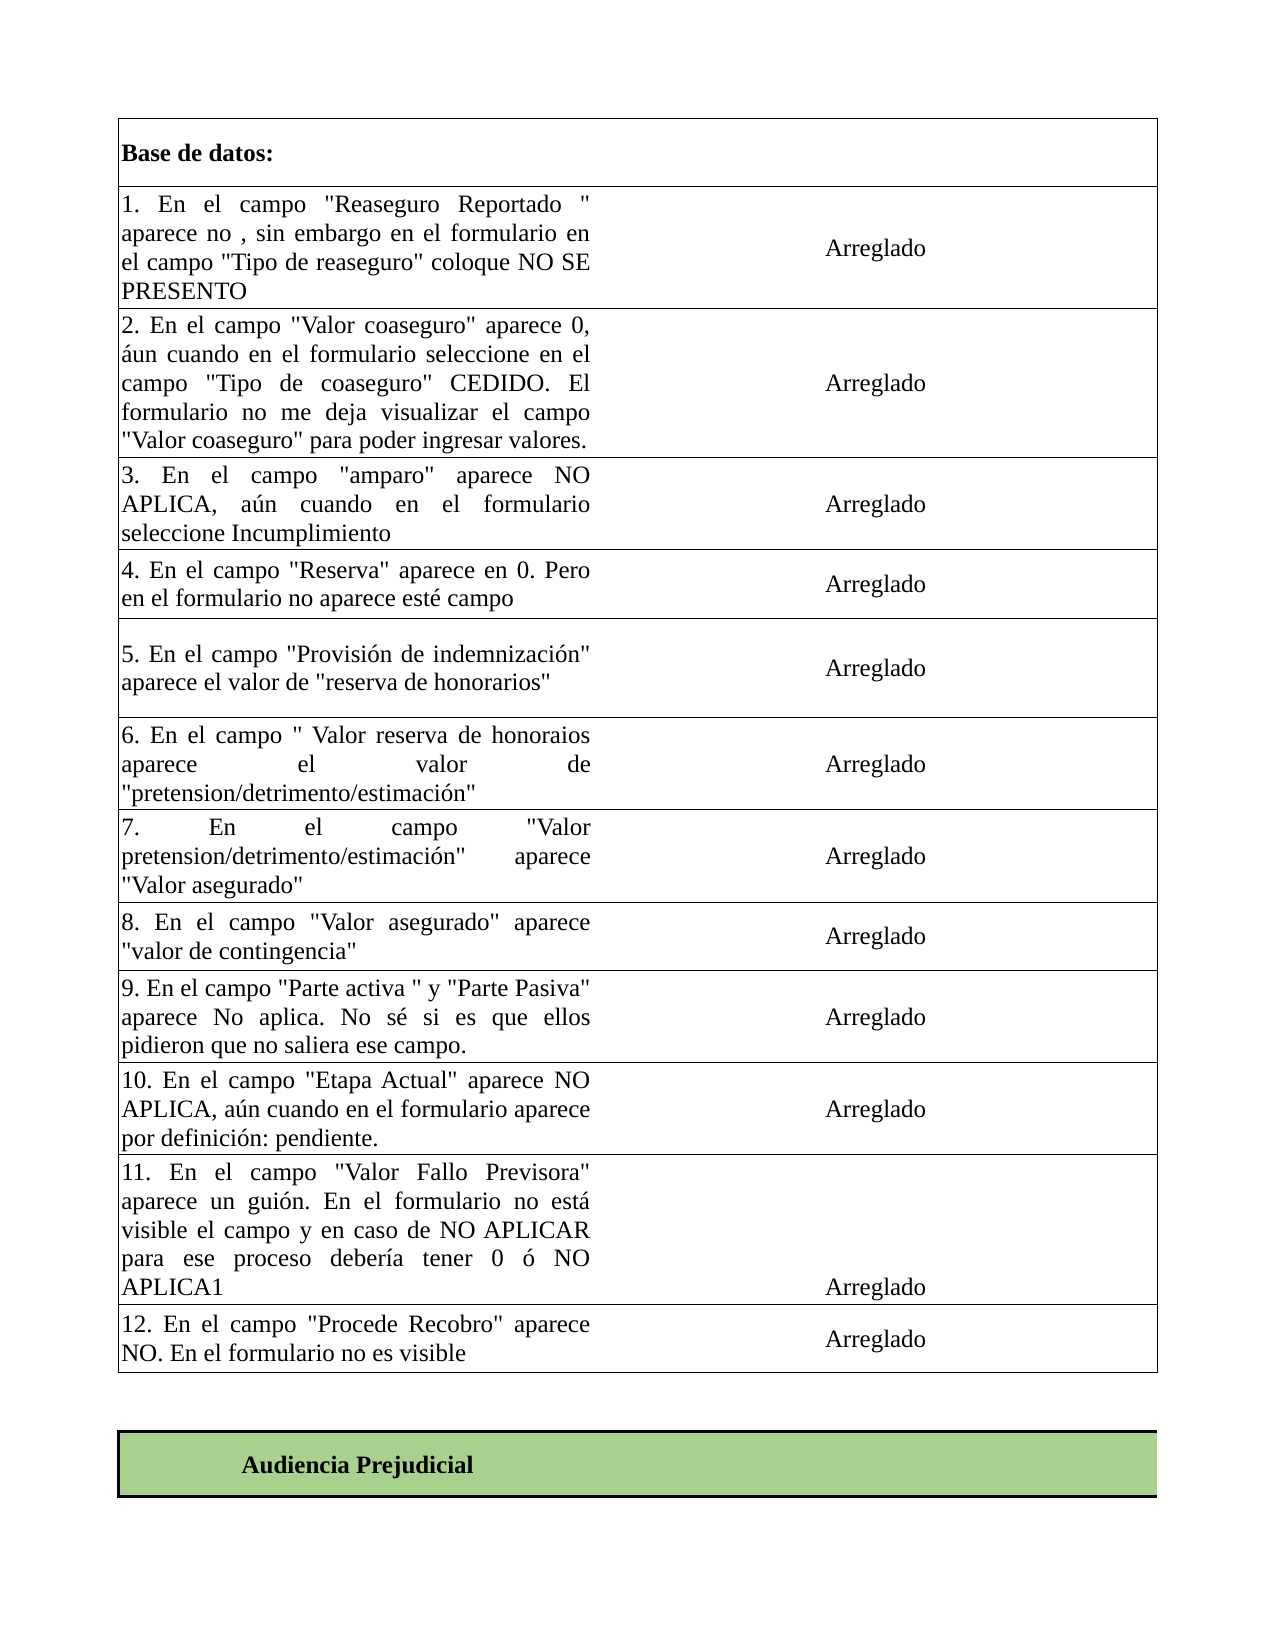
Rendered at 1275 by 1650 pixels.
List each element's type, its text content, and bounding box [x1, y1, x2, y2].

table_cell Arreglado [594, 971, 1157, 1062]
table_cell Arreglado [594, 903, 1157, 970]
table_cell 4. En el campo "Reserva" aparece en 0. Pero en el formulario no aparece esté campo [119, 550, 594, 618]
table_cell 7. En el campo "Valor pretension/detrimento/estimación" aparece "Valor asegurado" [119, 810, 594, 902]
table_cell Arreglado [594, 718, 1157, 809]
table_cell Arreglado [594, 810, 1157, 902]
table_cell Base de datos: [119, 119, 594, 186]
table_cell 12. En el campo "Procede Recobro" aparece NO. En el formulario no es visible [119, 1305, 594, 1372]
table_cell Arreglado [594, 619, 1157, 717]
table_cell Arreglado [594, 1305, 1157, 1372]
table_cell Arreglado [594, 187, 1157, 307]
table_cell 9. En el campo "Parte activa " y "Parte Pasiva" aparece No aplica. No sé si es que ellos pidieron que no saliera ese campo. [119, 971, 594, 1062]
table_cell [594, 119, 1157, 186]
table_cell 1. En el campo "Reaseguro Reportado " aparece no , sin embargo en el formulario en el campo "Tipo de reaseguro" coloque NO SE PRESENTO [119, 187, 594, 307]
table_cell 10. En el campo "Etapa Actual" aparece NO APLICA, aún cuando en el formulario aparece por definición: pendiente. [119, 1063, 594, 1154]
table_cell Arreglado [594, 1155, 1157, 1304]
table_cell Arreglado [594, 550, 1157, 618]
table_cell Arreglado [594, 1063, 1157, 1154]
table_cell 8. En el campo "Valor asegurado" aparece "valor de contingencia" [119, 903, 594, 970]
table_cell 5. En el campo "Provisión de indemnización" aparece el valor de "reserva de honorarios" [119, 619, 594, 717]
table_cell 6. En el campo " Valor reserva de honoraios aparece el valor de "pretension/detrimento/estimación" [119, 718, 594, 809]
table_cell 3. En el campo "amparo" aparece NO APLICA, aún cuando en el formulario seleccione Incumplimiento [119, 458, 594, 549]
table_header Audiencia Prejudicial [120, 1433, 594, 1495]
table_cell 11. En el campo "Valor Fallo Previsora" aparece un guión. En el formulario no está visible el campo y en caso de NO APLICAR para ese proceso debería tener 0 ó NO APLICA1 [119, 1155, 594, 1304]
table_header [594, 1433, 1157, 1495]
table_cell Arreglado [594, 458, 1157, 549]
table_cell 2. En el campo "Valor coaseguro" aparece 0, áun cuando en el formulario seleccione en el campo "Tipo de coaseguro" CEDIDO. El formulario no me deja visualizar el campo "Valor coaseguro" para poder ingresar valores. [119, 309, 594, 457]
table_cell Arreglado [594, 309, 1157, 457]
